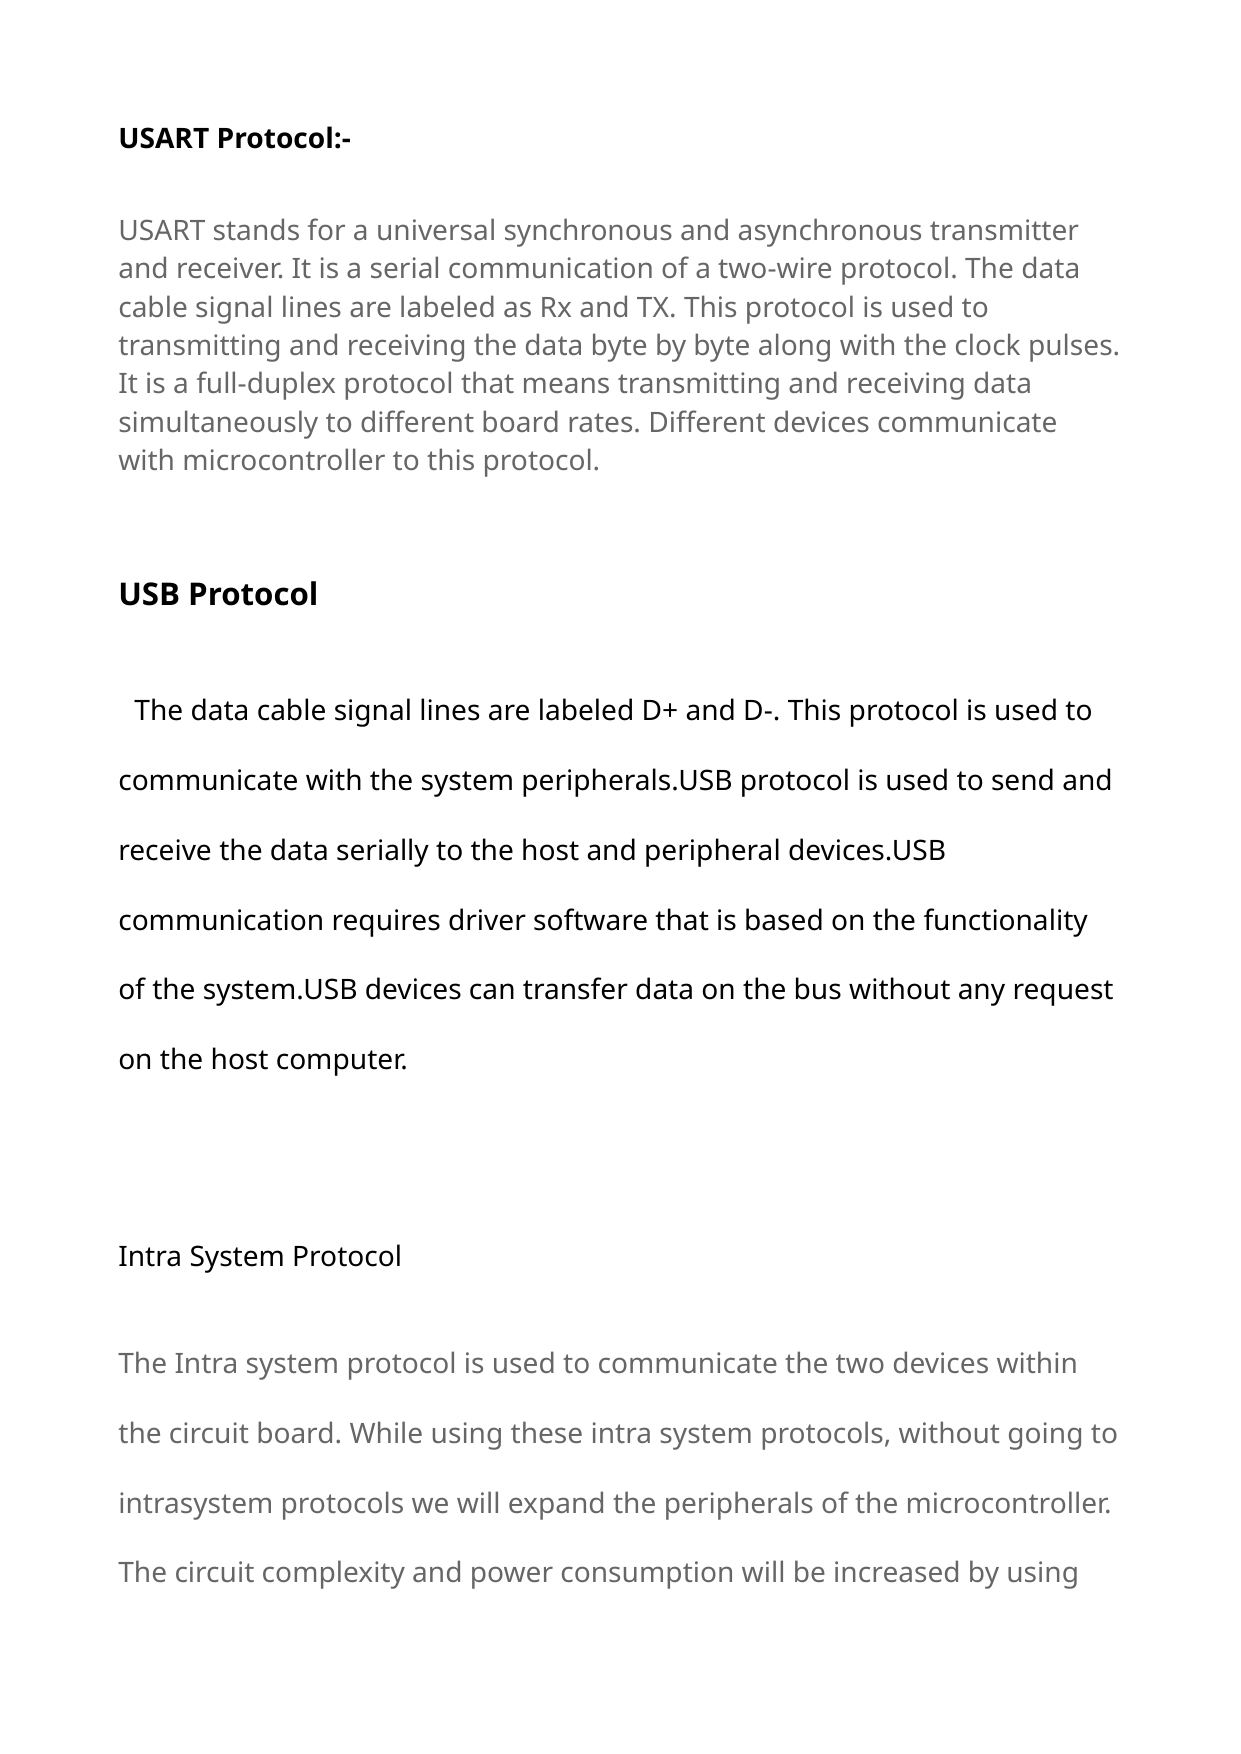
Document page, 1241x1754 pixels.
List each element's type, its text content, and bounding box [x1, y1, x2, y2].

subtitle USART Protocol:- [118, 118, 1122, 156]
subtitle Intra System Protocol [118, 1236, 1122, 1275]
subtitle USART stands for a universal synchronous and asynchronous transmitter and receiver. It is a serial communication of a two-wire protocol. The data cable signal lines are labeled as Rx and TX. This protocol is used to transmitting and receiving the data byte by byte along with the clock pulses. It is a full-duplex protocol that means transmitting and receiving data simultaneously to different board rates. Different devices communicate with microcontroller to this protocol. [118, 181, 1122, 478]
text The data cable signal lines are labeled D+ and D-. This protocol is used to communicate with the system peripherals.USB protocol is used to send and receive the data serially to the host and peripheral devices.USB communication requires driver software that is based on the functionality of the system.USB devices can transfer data on the bus without any request on the host computer. [118, 687, 1122, 1078]
text USB Protocol [118, 572, 1122, 614]
text The Intra system protocol is used to communicate the two devices within the circuit board. While using these intra system protocols, without going to intrasystem protocols we will expand the peripherals of the microcontroller. The circuit complexity and power consumption will be increased by using [118, 1343, 1122, 1591]
